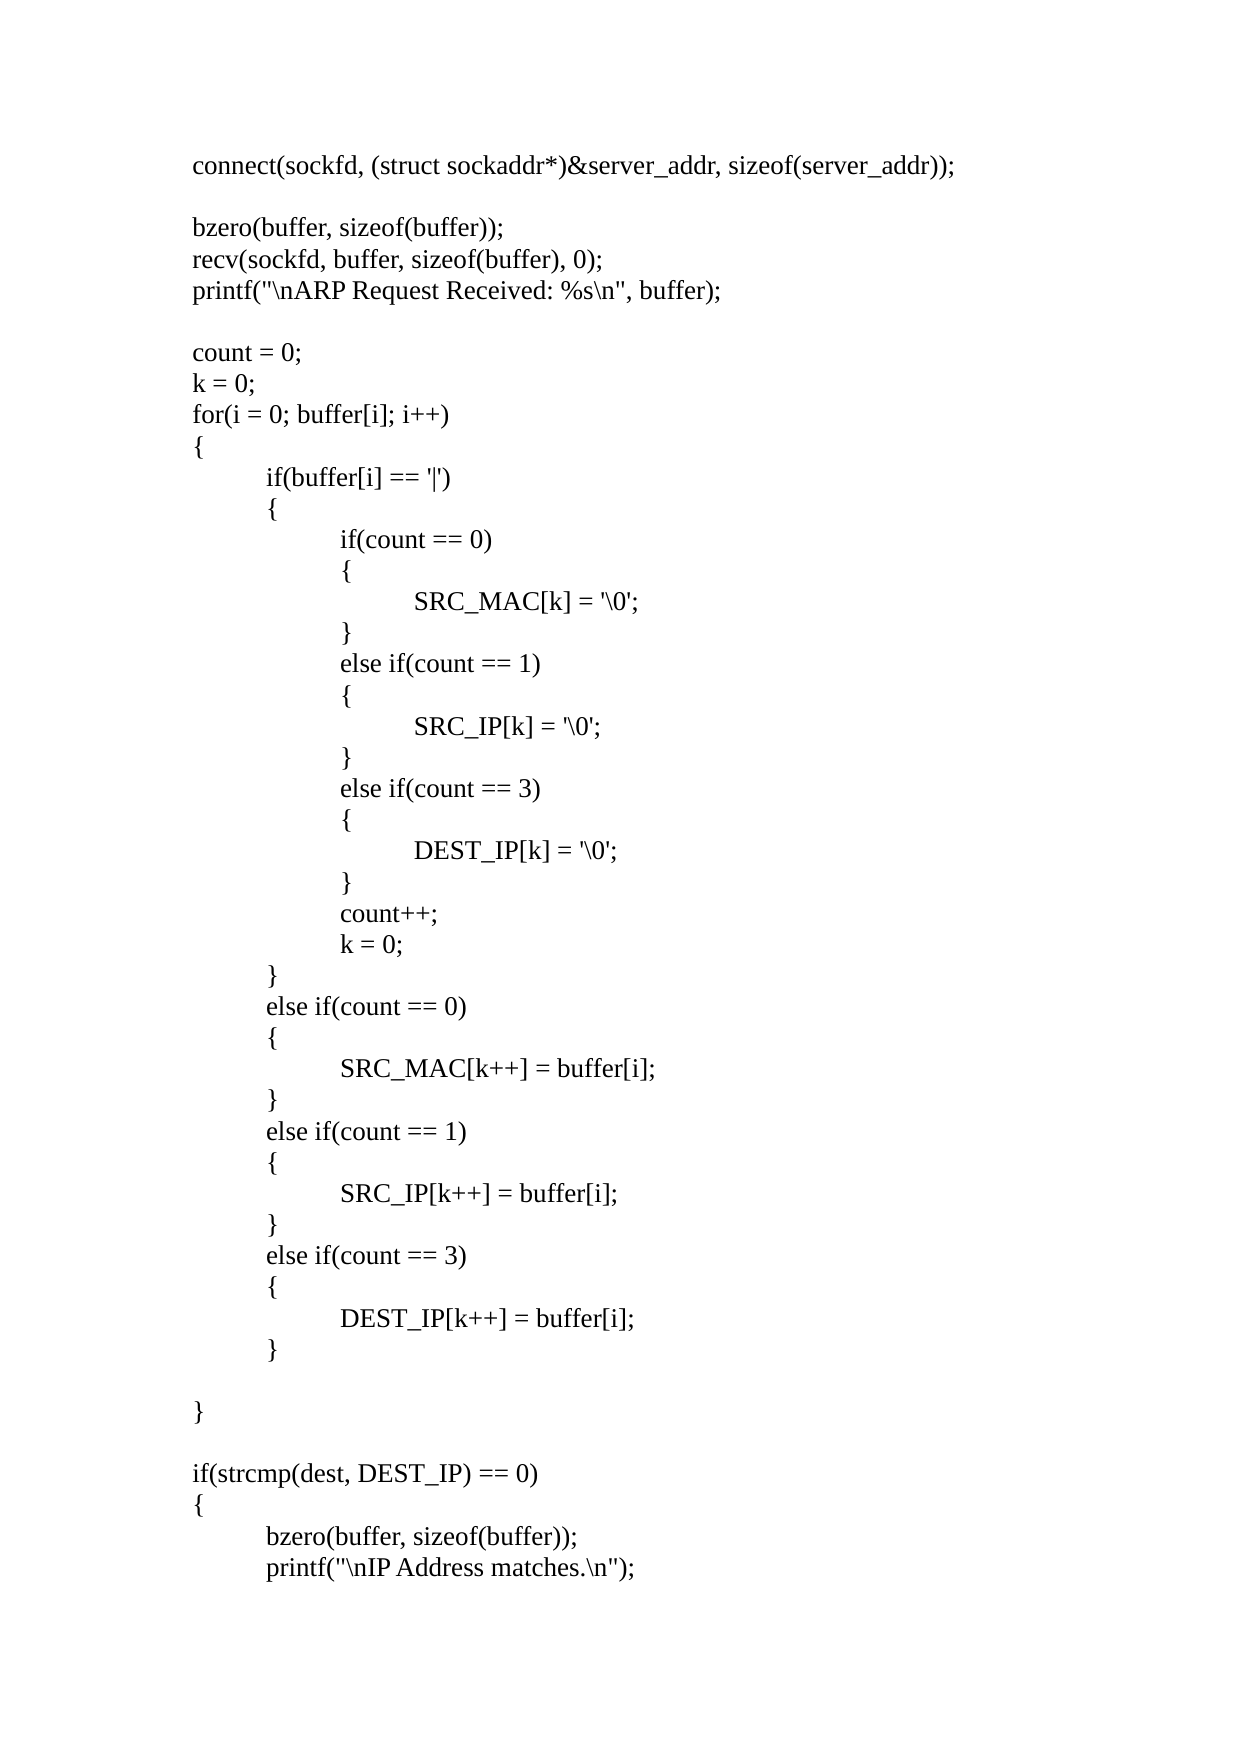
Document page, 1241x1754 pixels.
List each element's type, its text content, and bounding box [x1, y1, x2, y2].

text else if(count == 1) [118, 1115, 1122, 1146]
text { [118, 492, 1122, 523]
text { [118, 1488, 1122, 1520]
text { [118, 429, 1122, 461]
text printf("\nIP Address matches.\n"); [118, 1551, 1122, 1582]
text else if(count == 1) [118, 648, 1122, 679]
text else if(count == 3) [118, 1239, 1122, 1271]
text if(buffer[i] == '|') [118, 461, 1122, 492]
text } [118, 741, 1122, 772]
text recv(sockfd, buffer, sizeof(buffer), 0); [118, 243, 1122, 274]
text } [118, 866, 1122, 897]
text connect(sockfd, (struct sockaddr*)&server_addr, sizeof(server_addr)); [118, 149, 1122, 180]
text { [118, 1271, 1122, 1302]
text } [118, 1395, 1122, 1426]
text k = 0; [118, 367, 1122, 398]
text DEST_IP[k] = '\0'; [118, 834, 1122, 866]
text SRC_IP[k++] = buffer[i]; [118, 1177, 1122, 1208]
text } [118, 1208, 1122, 1239]
text else if(count == 3) [118, 772, 1122, 803]
text { [118, 1021, 1122, 1052]
text { [118, 554, 1122, 585]
text SRC_MAC[k++] = buffer[i]; [118, 1052, 1122, 1084]
text bzero(buffer, sizeof(buffer)); [118, 212, 1122, 243]
text } [118, 959, 1122, 990]
text bzero(buffer, sizeof(buffer)); [118, 1520, 1122, 1551]
text DEST_IP[k++] = buffer[i]; [118, 1302, 1122, 1333]
text { [118, 679, 1122, 710]
text else if(count == 0) [118, 990, 1122, 1021]
text if(count == 0) [118, 523, 1122, 554]
text count = 0; [118, 336, 1122, 367]
text } [118, 1333, 1122, 1364]
text { [118, 803, 1122, 834]
text if(strcmp(dest, DEST_IP) == 0) [118, 1457, 1122, 1488]
text } [118, 616, 1122, 648]
text k = 0; [118, 928, 1122, 959]
text printf("\nARP Request Received: %s\n", buffer); [118, 274, 1122, 305]
text SRC_IP[k] = '\0'; [118, 710, 1122, 741]
text count++; [118, 897, 1122, 928]
text { [118, 1146, 1122, 1177]
text SRC_MAC[k] = '\0'; [118, 585, 1122, 616]
text for(i = 0; buffer[i]; i++) [118, 398, 1122, 429]
text } [118, 1084, 1122, 1115]
